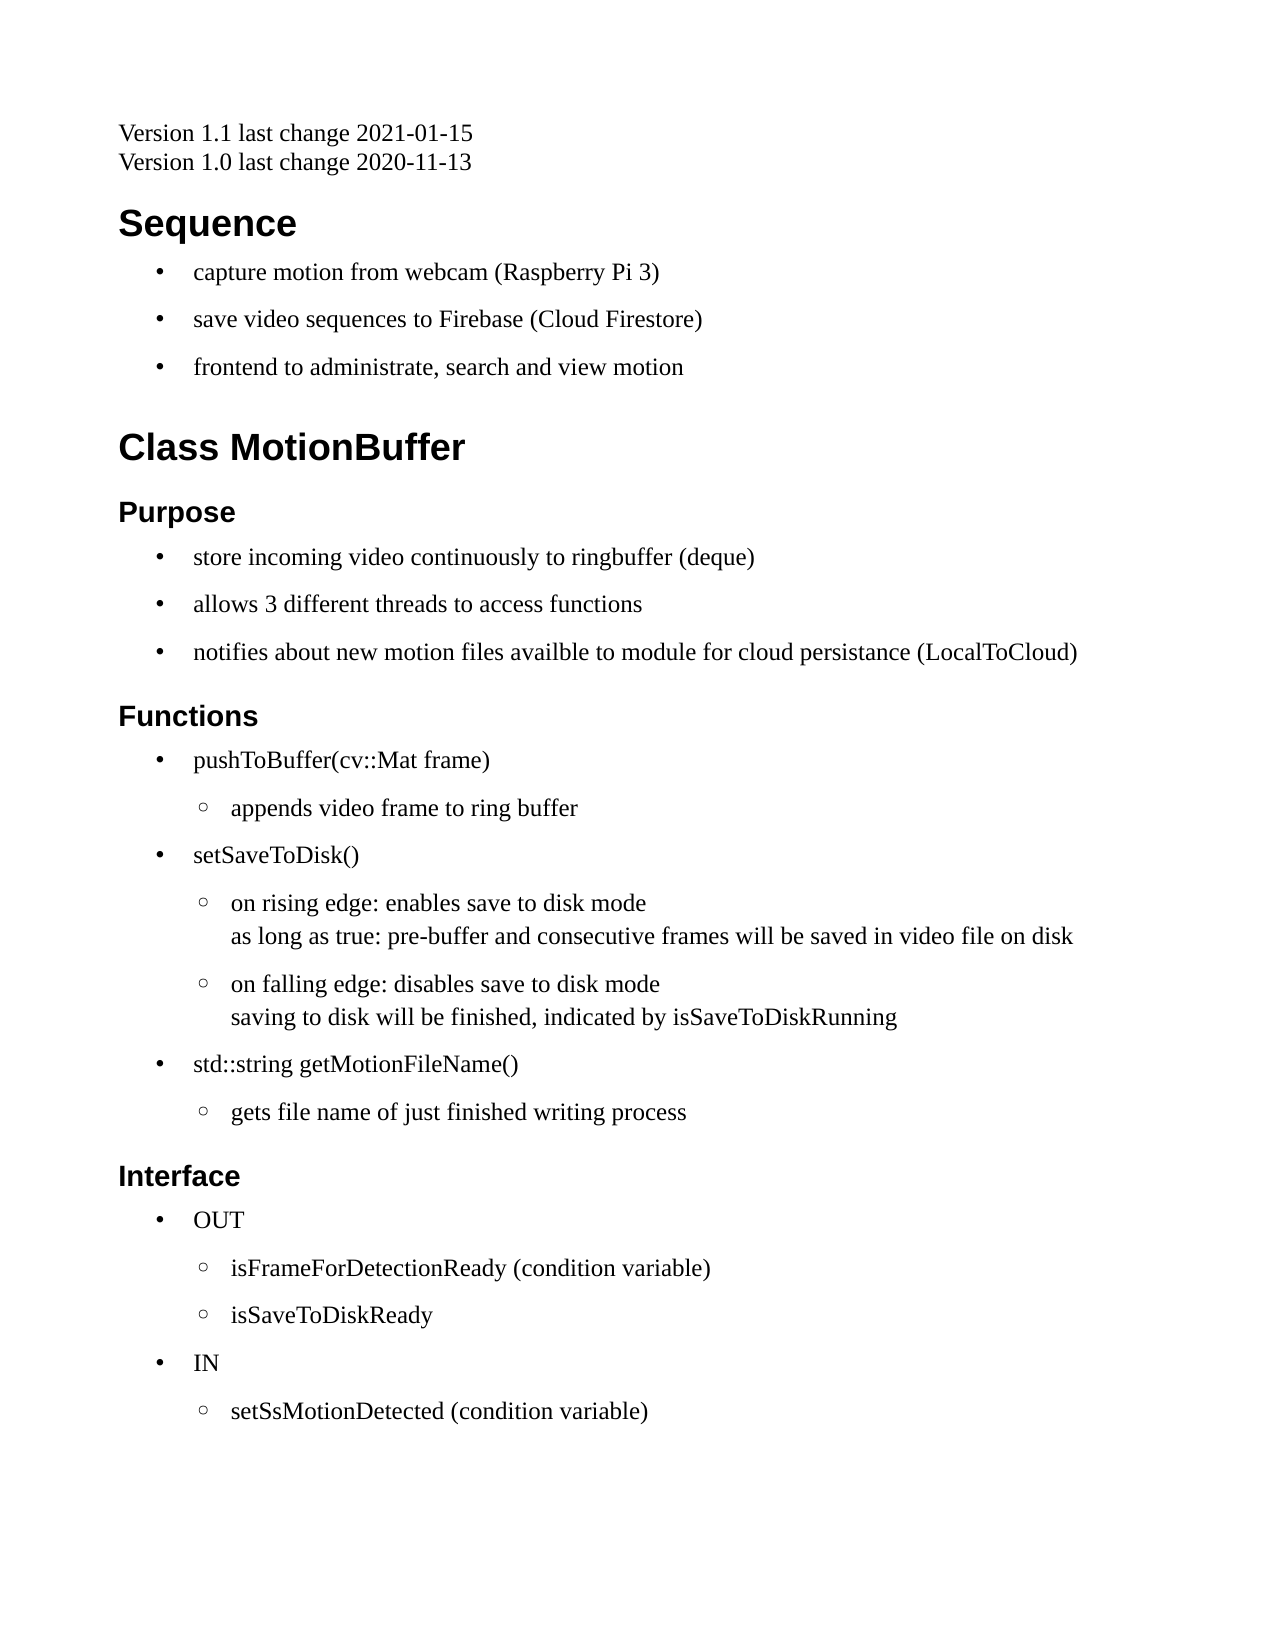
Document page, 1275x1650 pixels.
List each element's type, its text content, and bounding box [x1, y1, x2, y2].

list OUT [156, 1205, 1157, 1234]
list on falling edge: disables save to disk mode saving to disk will be finished, indicated by isSaveToDiskRunning [193, 969, 1157, 1030]
list isFrameForDetectionReady (condition variable) [193, 1253, 1157, 1282]
list capture motion from webcam (Raspberry Pi 3) [156, 257, 1157, 286]
list notifies about new motion files availble to module for cloud persistance (LocalToCloud) [156, 637, 1157, 666]
list store incoming video continuously to ringbuffer (deque) [156, 542, 1157, 570]
list frontend to administrate, search and view motion [156, 352, 1157, 381]
list IN [156, 1348, 1157, 1377]
subtitle Functions [118, 699, 1157, 733]
list save video sequences to Firebase (Cloud Firestore) [156, 304, 1157, 333]
text Version 1.0 last change 2020-11-13 [118, 147, 1157, 176]
subtitle Interface [118, 1159, 1157, 1193]
list appends video frame to ring buffer [193, 793, 1157, 822]
subtitle Class MotionBuffer [118, 424, 1157, 468]
list allows 3 different threads to access functions [156, 589, 1157, 618]
text Version 1.1 last change 2021-01-15 [118, 118, 1157, 147]
list on rising edge: enables save to disk mode as long as true: pre-buffer and consecutive frames will be saved in video file on disk [193, 888, 1157, 950]
list std::string getMotionFileName() [156, 1049, 1157, 1078]
list setSsMotionDetected (condition variable) [193, 1396, 1157, 1424]
subtitle Sequence [118, 201, 1157, 244]
subtitle Purpose [118, 495, 1157, 529]
list gets file name of just finished writing process [193, 1097, 1157, 1126]
list pushToBuffer(cv::Mat frame) [156, 745, 1157, 774]
list isSaveToDiskReady [193, 1301, 1157, 1329]
list setSaveToDisk() [156, 840, 1157, 869]
